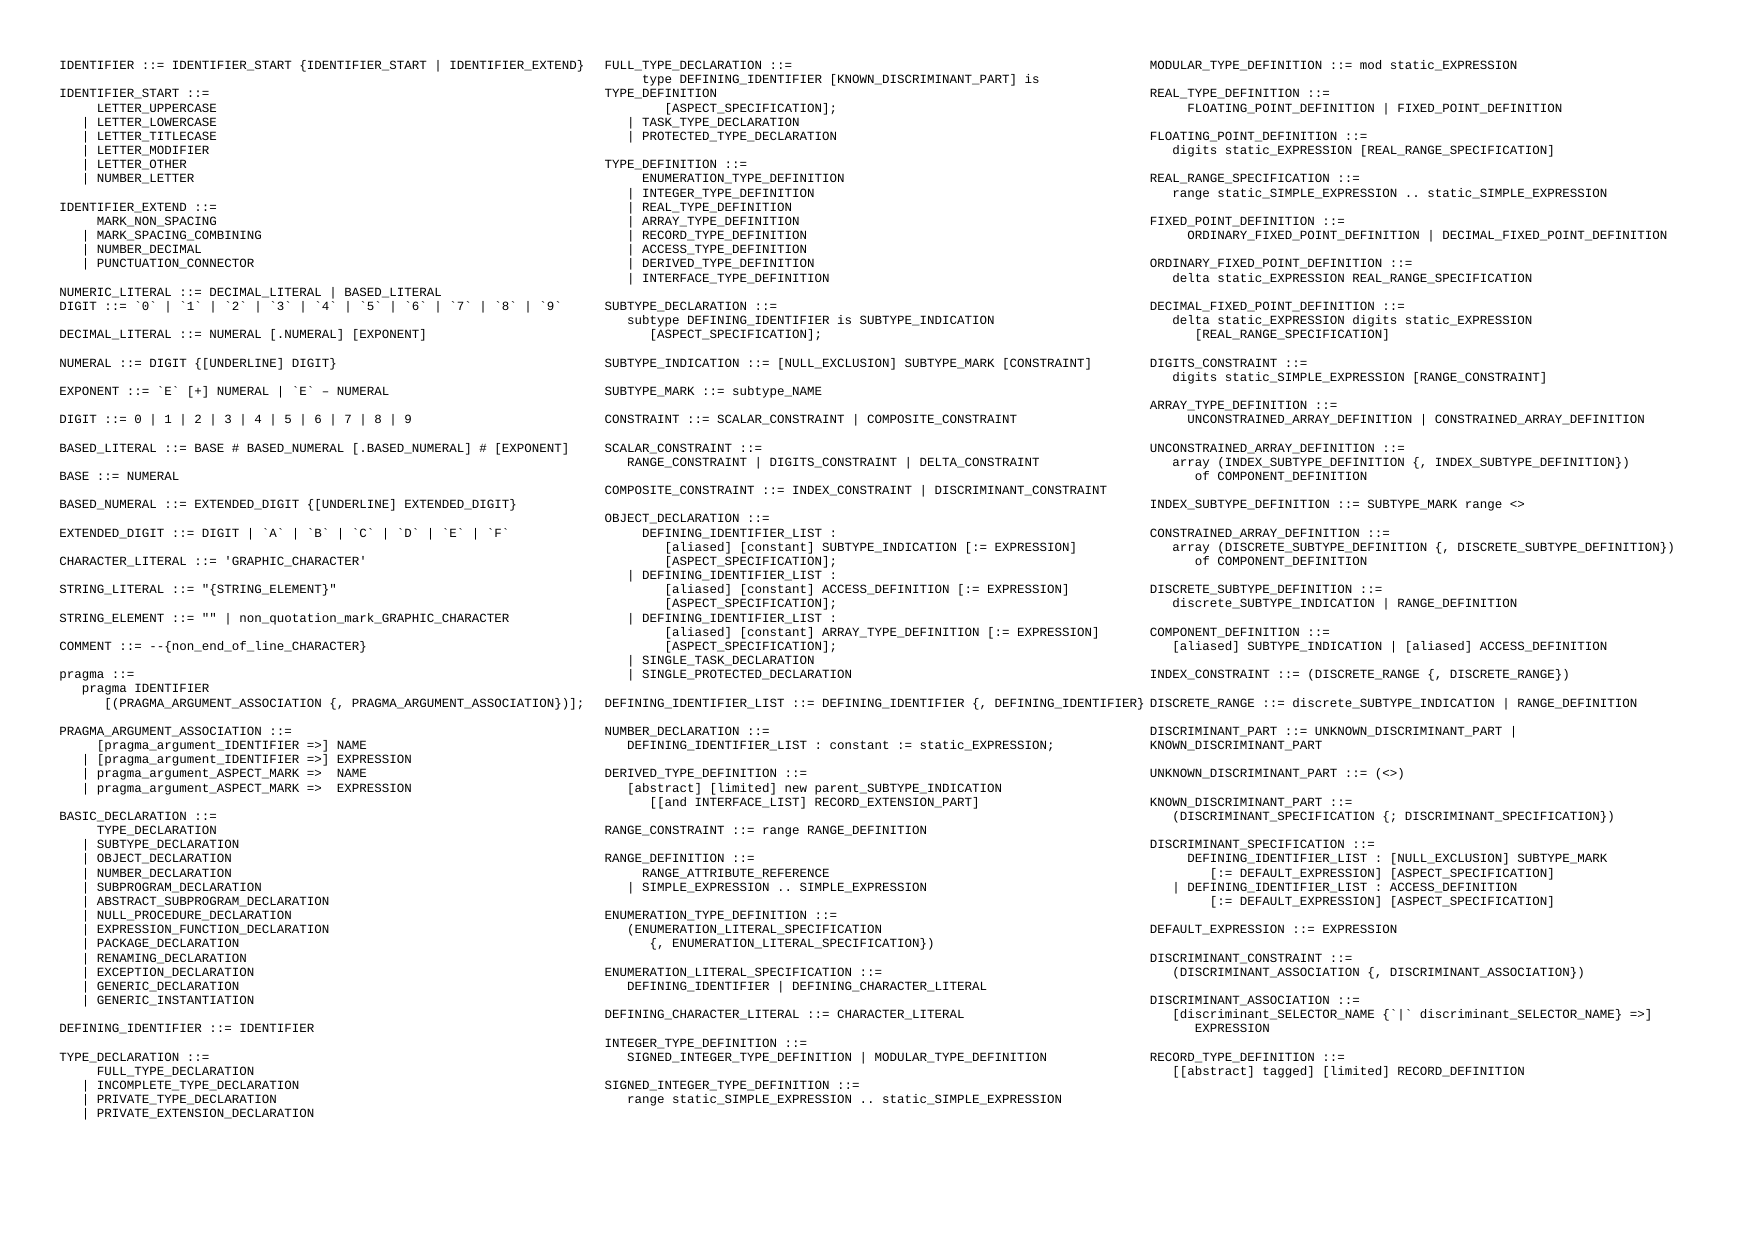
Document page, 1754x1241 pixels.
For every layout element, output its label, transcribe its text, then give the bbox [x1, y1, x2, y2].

text SUBTYPE_INDICATION ::= [NULL_EXCLUSION] SUBTYPE_MARK [CONSTRAINT] [604, 357, 1149, 371]
text | MARK_SPACING_COMBINING [59, 229, 604, 243]
text | SUBTYPE_DECLARATION [59, 838, 604, 852]
text DEFINING_IDENTIFIER_LIST : [604, 527, 1149, 541]
text SCALAR_CONSTRAINT ::= [604, 442, 1149, 456]
text ORDINARY_FIXED_POINT_DEFINITION | DECIMAL_FIXED_POINT_DEFINITION [1149, 229, 1695, 243]
text CONSTRAINT ::= SCALAR_CONSTRAINT | COMPOSITE_CONSTRAINT [604, 413, 1149, 427]
text | TASK_TYPE_DECLARATION [604, 116, 1149, 130]
text [aliased] [constant] ACCESS_DEFINITION [:= EXPRESSION] [604, 583, 1149, 597]
text | PRIVATE_TYPE_DECLARATION [59, 1093, 604, 1107]
text DEFAULT_EXPRESSION ::= EXPRESSION [1149, 923, 1695, 937]
text FULL_TYPE_DECLARATION ::= [604, 59, 1149, 73]
text [(PRAGMA_ARGUMENT_ASSOCIATION {, PRAGMA_ARGUMENT_ASSOCIATION})]; [59, 697, 604, 711]
text DEFINING_IDENTIFIER_LIST : [NULL_EXCLUSION] SUBTYPE_MARK [1149, 852, 1695, 867]
text (DISCRIMINANT_ASSOCIATION {, DISCRIMINANT_ASSOCIATION}) [1149, 966, 1695, 980]
text STRING_ELEMENT ::= "" | non_quotation_mark_GRAPHIC_CHARACTER [59, 612, 604, 626]
text UNKNOWN_DISCRIMINANT_PART ::= (<>) [1149, 767, 1695, 782]
text [pragma_argument_IDENTIFIER =>] NAME [59, 739, 604, 753]
text | NULL_PROCEDURE_DECLARATION [59, 909, 604, 923]
text | GENERIC_DECLARATION [59, 980, 604, 994]
text | SINGLE_TASK_DECLARATION [604, 654, 1149, 668]
text BASIC_DECLARATION ::= [59, 810, 604, 824]
text | pragma_argument_ASPECT_MARK => EXPRESSION [59, 782, 604, 796]
text array (INDEX_SUBTYPE_DEFINITION {, INDEX_SUBTYPE_DEFINITION}) [1149, 456, 1695, 470]
text COMMENT ::= --{non_end_of_line_CHARACTER} [59, 640, 604, 654]
text | NUMBER_DECIMAL [59, 243, 604, 257]
text FIXED_POINT_DEFINITION ::= [1149, 215, 1695, 229]
text DIGIT ::= 0 | 1 | 2 | 3 | 4 | 5 | 6 | 7 | 8 | 9 [59, 413, 604, 427]
text TYPE_DECLARATION [59, 824, 604, 838]
text NUMBER_DECLARATION ::= [604, 725, 1149, 739]
text discrete_SUBTYPE_INDICATION | RANGE_DEFINITION [1149, 597, 1695, 612]
text | EXCEPTION_DECLARATION [59, 966, 604, 980]
text [ASPECT_SPECIFICATION]; [604, 597, 1149, 612]
text | SUBPROGRAM_DECLARATION [59, 881, 604, 895]
text | OBJECT_DECLARATION [59, 852, 604, 867]
text UNCONSTRAINED_ARRAY_DEFINITION ::= [1149, 442, 1695, 456]
text of COMPONENT_DEFINITION [1149, 470, 1695, 484]
text | LETTER_OTHER [59, 158, 604, 172]
text [ASPECT_SPECIFICATION]; [604, 640, 1149, 654]
text RANGE_CONSTRAINT ::= range RANGE_DEFINITION [604, 824, 1149, 838]
text DEFINING_CHARACTER_LITERAL ::= CHARACTER_LITERAL [604, 1008, 1149, 1022]
text | EXPRESSION_FUNCTION_DECLARATION [59, 923, 604, 937]
text | PROTECTED_TYPE_DECLARATION [604, 130, 1149, 144]
text REAL_RANGE_SPECIFICATION ::= [1149, 172, 1695, 187]
text DIGIT ::= `0` | `1` | `2` | `3` | `4` | `5` | `6` | `7` | `8` | `9` [59, 300, 604, 314]
text ORDINARY_FIXED_POINT_DEFINITION ::= [1149, 257, 1695, 272]
text FLOATING_POINT_DEFINITION ::= [1149, 130, 1695, 144]
text [discriminant_SELECTOR_NAME {`|` discriminant_SELECTOR_NAME} =>] [1149, 1008, 1695, 1022]
text ENUMERATION_TYPE_DEFINITION ::= [604, 909, 1149, 923]
text (DISCRIMINANT_SPECIFICATION {; DISCRIMINANT_SPECIFICATION}) [1149, 810, 1695, 824]
text ENUMERATION_TYPE_DEFINITION [604, 172, 1149, 187]
text DEFINING_IDENTIFIER | DEFINING_CHARACTER_LITERAL [604, 980, 1149, 994]
text [ASPECT_SPECIFICATION]; [604, 555, 1149, 569]
text [:= DEFAULT_EXPRESSION] [ASPECT_SPECIFICATION] [1149, 895, 1695, 909]
text RECORD_TYPE_DEFINITION ::= [1149, 1051, 1695, 1065]
text DISCRIMINANT_ASSOCIATION ::= [1149, 994, 1695, 1008]
text [ASPECT_SPECIFICATION]; [604, 328, 1149, 342]
text RANGE_DEFINITION ::= [604, 852, 1149, 867]
text LETTER_UPPERCASE [59, 102, 604, 116]
text RANGE_ATTRIBUTE_REFERENCE [604, 867, 1149, 881]
text [aliased] [constant] ARRAY_TYPE_DEFINITION [:= EXPRESSION] [604, 626, 1149, 640]
text subtype DEFINING_IDENTIFIER is SUBTYPE_INDICATION [604, 314, 1149, 328]
text NUMERIC_LITERAL ::= DECIMAL_LITERAL | BASED_LITERAL [59, 286, 604, 300]
text DECIMAL_LITERAL ::= NUMERAL [.NUMERAL] [EXPONENT] [59, 328, 604, 342]
text | PRIVATE_EXTENSION_DECLARATION [59, 1107, 604, 1122]
text ENUMERATION_LITERAL_SPECIFICATION ::= [604, 966, 1149, 980]
text | DEFINING_IDENTIFIER_LIST : ACCESS_DEFINITION [1149, 881, 1695, 895]
text COMPONENT_DEFINITION ::= [1149, 626, 1695, 640]
text [:= DEFAULT_EXPRESSION] [ASPECT_SPECIFICATION] [1149, 867, 1695, 881]
text DERIVED_TYPE_DEFINITION ::= [604, 767, 1149, 782]
text | ABSTRACT_SUBPROGRAM_DECLARATION [59, 895, 604, 909]
text DEFINING_IDENTIFIER_LIST ::= DEFINING_IDENTIFIER {, DEFINING_IDENTIFIER} [604, 697, 1149, 711]
text digits static_SIMPLE_EXPRESSION [RANGE_CONSTRAINT] [1149, 371, 1695, 385]
text SIGNED_INTEGER_TYPE_DEFINITION ::= [604, 1079, 1149, 1093]
text OBJECT_DECLARATION ::= [604, 512, 1149, 527]
text | RENAMING_DECLARATION [59, 952, 604, 966]
text [ASPECT_SPECIFICATION]; [604, 102, 1149, 116]
text DEFINING_IDENTIFIER ::= IDENTIFIER [59, 1022, 604, 1037]
text DECIMAL_FIXED_POINT_DEFINITION ::= [1149, 300, 1695, 314]
text digits static_EXPRESSION [REAL_RANGE_SPECIFICATION] [1149, 144, 1695, 158]
text INDEX_CONSTRAINT ::= (DISCRETE_RANGE {, DISCRETE_RANGE}) [1149, 668, 1695, 682]
text | REAL_TYPE_DEFINITION [604, 201, 1149, 215]
text DISCRETE_SUBTYPE_DEFINITION ::= [1149, 583, 1695, 597]
text | PACKAGE_DECLARATION [59, 937, 604, 952]
text delta static_EXPRESSION REAL_RANGE_SPECIFICATION [1149, 272, 1695, 286]
text | SIMPLE_EXPRESSION .. SIMPLE_EXPRESSION [604, 881, 1149, 895]
text of COMPONENT_DEFINITION [1149, 555, 1695, 569]
text | LETTER_MODIFIER [59, 144, 604, 158]
text DISCRETE_RANGE ::= discrete_SUBTYPE_INDICATION | RANGE_DEFINITION [1149, 697, 1695, 711]
text | DEFINING_IDENTIFIER_LIST : [604, 569, 1149, 583]
text SUBTYPE_MARK ::= subtype_NAME [604, 385, 1149, 399]
text DISCRIMINANT_SPECIFICATION ::= [1149, 838, 1695, 852]
text MARK_NON_SPACING [59, 215, 604, 229]
text | PUNCTUATION_CONNECTOR [59, 257, 604, 272]
text | DEFINING_IDENTIFIER_LIST : [604, 612, 1149, 626]
text EXTENDED_DIGIT ::= DIGIT | `A` | `B` | `C` | `D` | `E` | `F` [59, 527, 604, 541]
text DIGITS_CONSTRAINT ::= [1149, 357, 1695, 371]
text | GENERIC_INSTANTIATION [59, 994, 604, 1008]
text FULL_TYPE_DECLARATION [59, 1065, 604, 1079]
text NUMERAL ::= DIGIT {[UNDERLINE] DIGIT} [59, 357, 604, 371]
text | DERIVED_TYPE_DEFINITION [604, 257, 1149, 272]
text BASED_LITERAL ::= BASE # BASED_NUMERAL [.BASED_NUMERAL] # [EXPONENT] [59, 442, 604, 456]
text | ARRAY_TYPE_DEFINITION [604, 215, 1149, 229]
text | INCOMPLETE_TYPE_DECLARATION [59, 1079, 604, 1093]
text RANGE_CONSTRAINT | DIGITS_CONSTRAINT | DELTA_CONSTRAINT [604, 456, 1149, 470]
text EXPONENT ::= `E` [+] NUMERAL | `E` – NUMERAL [59, 385, 604, 399]
text SIGNED_INTEGER_TYPE_DEFINITION | MODULAR_TYPE_DEFINITION [604, 1051, 1149, 1065]
text | LETTER_TITLECASE [59, 130, 604, 144]
text EXPRESSION [1149, 1022, 1695, 1037]
text INTEGER_TYPE_DEFINITION ::= [604, 1037, 1149, 1051]
text INDEX_SUBTYPE_DEFINITION ::= SUBTYPE_MARK range <> [1149, 498, 1695, 512]
text type DEFINING_IDENTIFIER [KNOWN_DISCRIMINANT_PART] is TYPE_DEFINITION [604, 73, 1149, 102]
text COMPOSITE_CONSTRAINT ::= INDEX_CONSTRAINT | DISCRIMINANT_CONSTRAINT [604, 484, 1149, 498]
text ARRAY_TYPE_DEFINITION ::= [1149, 399, 1695, 413]
text (ENUMERATION_LITERAL_SPECIFICATION [604, 923, 1149, 937]
text [aliased] SUBTYPE_INDICATION | [aliased] ACCESS_DEFINITION [1149, 640, 1695, 654]
text BASE ::= NUMERAL [59, 470, 604, 484]
text | pragma_argument_ASPECT_MARK => NAME [59, 767, 604, 782]
text CHARACTER_LITERAL ::= 'GRAPHIC_CHARACTER' [59, 555, 604, 569]
text TYPE_DEFINITION ::= [604, 158, 1149, 172]
text pragma ::= [59, 668, 604, 682]
text DISCRIMINANT_PART ::= UNKNOWN_DISCRIMINANT_PART | KNOWN_DISCRIMINANT_PART [1149, 725, 1695, 753]
text array (DISCRETE_SUBTYPE_DEFINITION {, DISCRETE_SUBTYPE_DEFINITION}) [1149, 541, 1695, 555]
text | SINGLE_PROTECTED_DECLARATION [604, 668, 1149, 682]
text KNOWN_DISCRIMINANT_PART ::= [1149, 796, 1695, 810]
text UNCONSTRAINED_ARRAY_DEFINITION | CONSTRAINED_ARRAY_DEFINITION [1149, 413, 1695, 427]
text range static_SIMPLE_EXPRESSION .. static_SIMPLE_EXPRESSION [1149, 187, 1695, 201]
text IDENTIFIER ::= IDENTIFIER_START {IDENTIFIER_START | IDENTIFIER_EXTEND} [59, 59, 604, 73]
text | RECORD_TYPE_DEFINITION [604, 229, 1149, 243]
text DEFINING_IDENTIFIER_LIST : constant := static_EXPRESSION; [604, 739, 1149, 753]
text PRAGMA_ARGUMENT_ASSOCIATION ::= [59, 725, 604, 739]
text | INTEGER_TYPE_DEFINITION [604, 187, 1149, 201]
text FLOATING_POINT_DEFINITION | FIXED_POINT_DEFINITION [1149, 102, 1695, 116]
text | [pragma_argument_IDENTIFIER =>] EXPRESSION [59, 753, 604, 767]
text STRING_LITERAL ::= "{STRING_ELEMENT}" [59, 583, 604, 597]
text | NUMBER_DECLARATION [59, 867, 604, 881]
text | INTERFACE_TYPE_DEFINITION [604, 272, 1149, 286]
text CONSTRAINED_ARRAY_DEFINITION ::= [1149, 527, 1695, 541]
text range static_SIMPLE_EXPRESSION .. static_SIMPLE_EXPRESSION [604, 1093, 1149, 1107]
text | LETTER_LOWERCASE [59, 116, 604, 130]
text IDENTIFIER_EXTEND ::= [59, 201, 604, 215]
text | NUMBER_LETTER [59, 172, 604, 187]
text REAL_TYPE_DEFINITION ::= [1149, 87, 1695, 102]
text | ACCESS_TYPE_DEFINITION [604, 243, 1149, 257]
text {, ENUMERATION_LITERAL_SPECIFICATION}) [604, 937, 1149, 952]
text [REAL_RANGE_SPECIFICATION] [1149, 328, 1695, 342]
text [[abstract] tagged] [limited] RECORD_DEFINITION [1149, 1065, 1695, 1079]
text [[and INTERFACE_LIST] RECORD_EXTENSION_PART] [604, 796, 1149, 810]
text MODULAR_TYPE_DEFINITION ::= mod static_EXPRESSION [1149, 59, 1695, 73]
text TYPE_DECLARATION ::= [59, 1051, 604, 1065]
text BASED_NUMERAL ::= EXTENDED_DIGIT {[UNDERLINE] EXTENDED_DIGIT} [59, 498, 604, 512]
text IDENTIFIER_START ::= [59, 87, 604, 102]
text [abstract] [limited] new parent_SUBTYPE_INDICATION [604, 782, 1149, 796]
text DISCRIMINANT_CONSTRAINT ::= [1149, 952, 1695, 966]
text pragma IDENTIFIER [59, 682, 604, 697]
text SUBTYPE_DECLARATION ::= [604, 300, 1149, 314]
text delta static_EXPRESSION digits static_EXPRESSION [1149, 314, 1695, 328]
text [aliased] [constant] SUBTYPE_INDICATION [:= EXPRESSION] [604, 541, 1149, 555]
